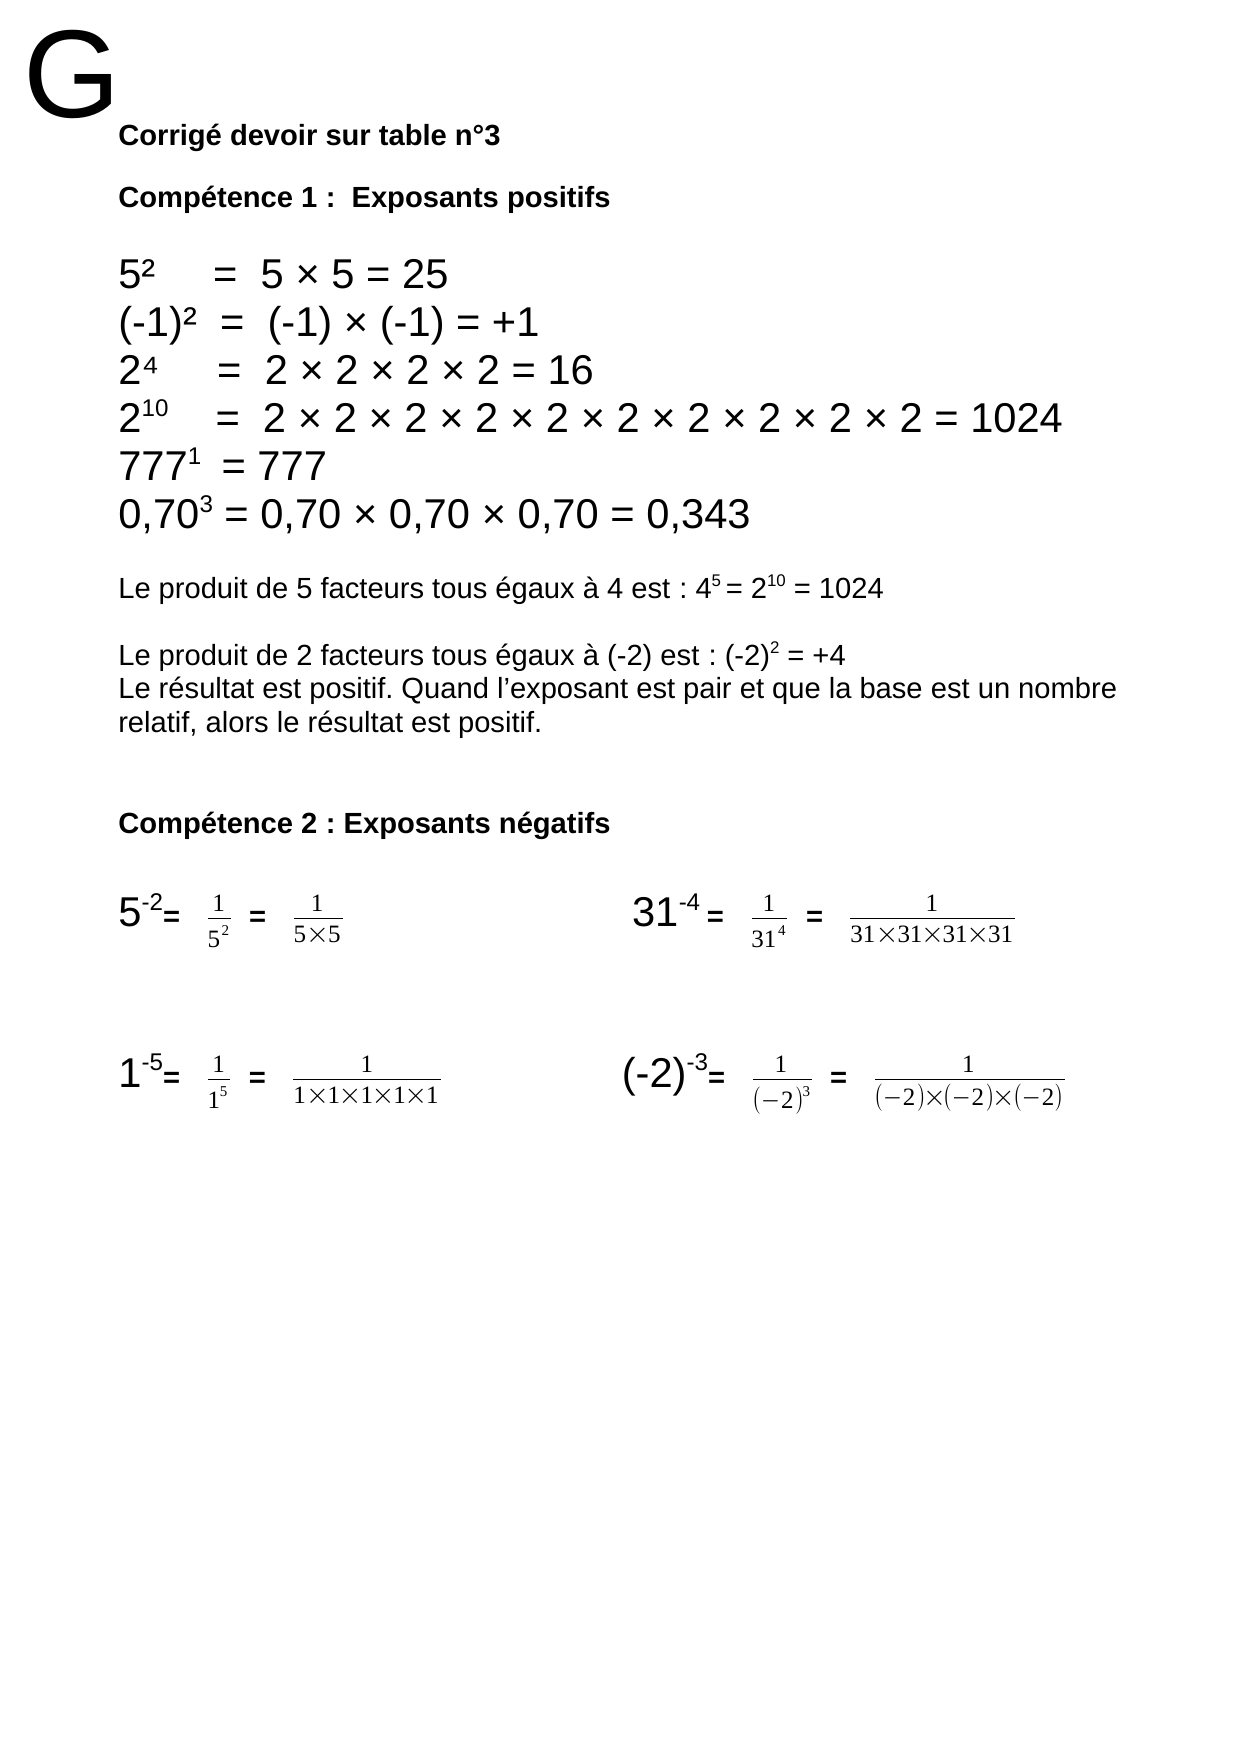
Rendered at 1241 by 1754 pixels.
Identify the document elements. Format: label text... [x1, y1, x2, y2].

text 5-2= = 31-4 = = [118, 887, 1122, 952]
text (-1)² = (-1) × (-1) = +1 [118, 298, 1122, 346]
text Le produit de 5 facteurs tous égaux à 4 est : 45 = 210 = 1024 [118, 571, 1122, 604]
text Corrigé devoir sur table n°3 [118, 118, 1122, 180]
text Le résultat est positif. Quand l’exposant est pair et que la base est un nombre relatif, alors le résultat est positif. [118, 672, 1122, 739]
text 5² = 5 × 5 = 25 [118, 250, 1122, 298]
text Compétence 2 : Exposants négatifs [118, 806, 1122, 839]
text 0,703 = 0,70 × 0,70 × 0,70 = 0,343 [118, 489, 1122, 537]
text 210 = 2 × 2 × 2 × 2 × 2 × 2 × 2 × 2 × 2 × 2 = 1024 [118, 394, 1122, 442]
text Compétence 1 : Exposants positifs [118, 180, 1122, 214]
text 7771 = 777 [118, 442, 1122, 489]
text Le produit de 2 facteurs tous égaux à (-2) est : (-2)2 = +4 [118, 638, 1122, 672]
text 1-5= = (-2)-3= = [118, 952, 1122, 1115]
text 2⁴ = 2 × 2 × 2 × 2 = 16 [118, 346, 1122, 394]
